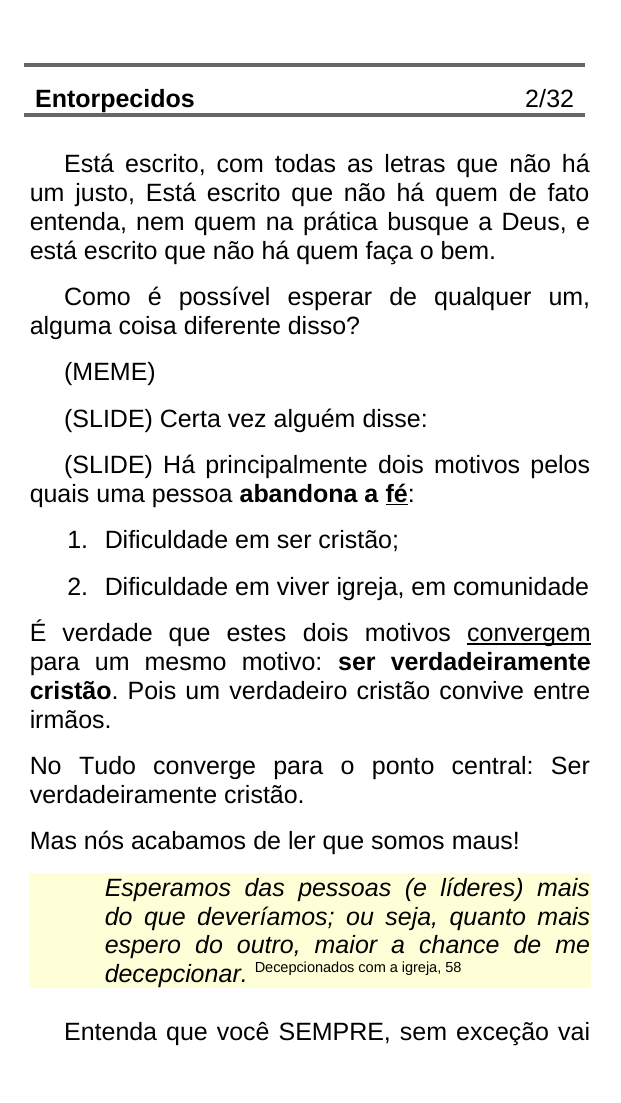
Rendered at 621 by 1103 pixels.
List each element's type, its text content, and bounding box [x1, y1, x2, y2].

list (SLIDE) Há principalmente dois motivos pelos quais uma pessoa abandona a fé: [29, 450, 591, 508]
list (SLIDE) Certa vez alguém disse: [29, 404, 591, 433]
list (MEME) [29, 357, 591, 386]
text É verdade que estes dois motivos convergem para um mesmo motivo: ser verdadeiramente cristão. Pois um verdadeiro cristão convive entre irmãos. [29, 618, 591, 733]
list Está escrito, com todas as letras que não há um justo, Está escrito que não há quem de fato entenda, nem quem na prática busque a Deus, e está escrito que não há quem faça o bem. [29, 149, 591, 264]
list Dificuldade em ser cristão; [67, 526, 591, 554]
list Mas nós acabamos de ler que somos maus! [29, 826, 591, 855]
list Dificuldade em viver igreja, em comunidade [67, 572, 591, 601]
list Esperamos das pessoas (e líderes) mais do que deveríamos; ou seja, quanto mais espero do outro, maior a chance de me decepcionar. Decepcionados com a igreja, 58 [29, 873, 591, 988]
list Entenda que você SEMPRE, sem exceção vai [29, 1017, 591, 1046]
text No Tudo converge para o ponto central: Ser verdadeiramente cristão. [29, 751, 591, 809]
list Como é possível esperar de qualquer um, alguma coisa diferente disso? [29, 282, 591, 340]
